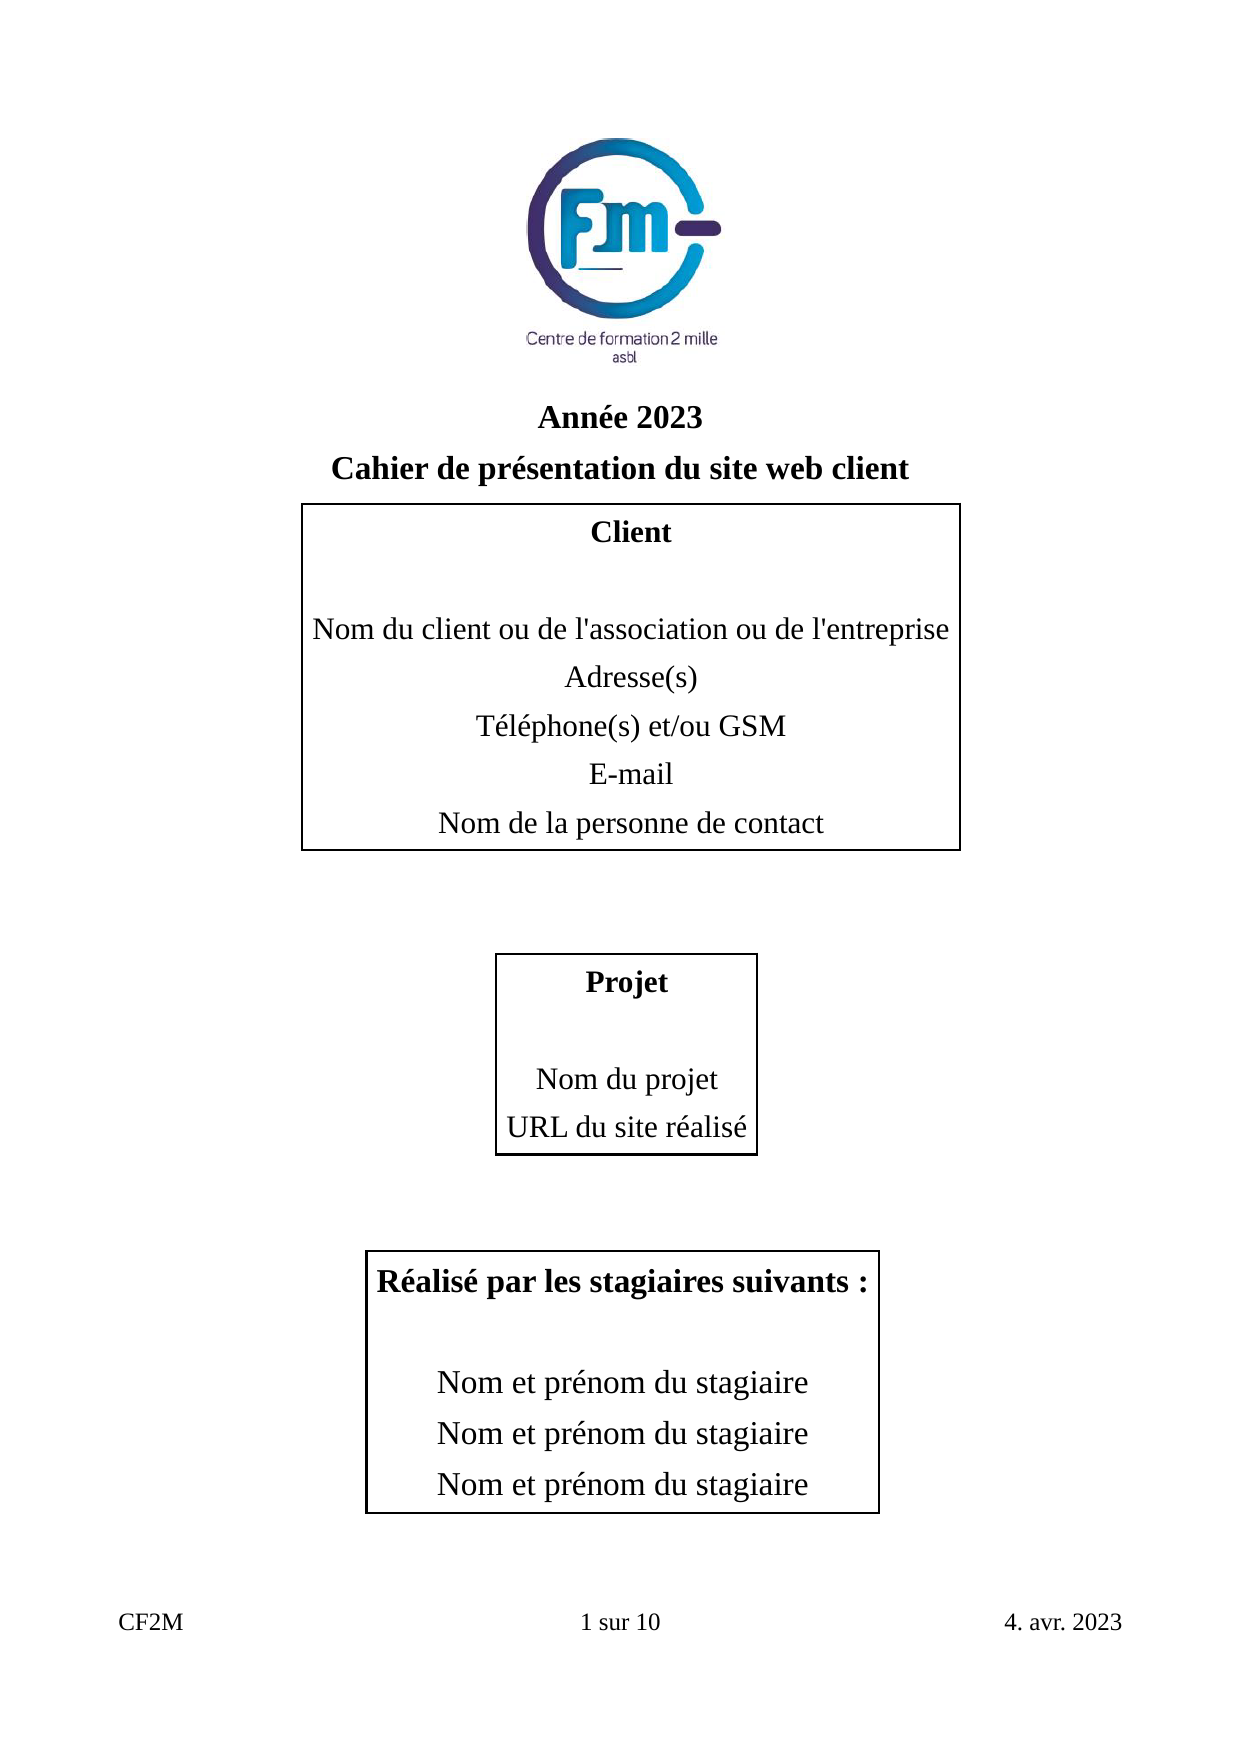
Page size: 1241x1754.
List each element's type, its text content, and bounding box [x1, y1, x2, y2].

text URL du site réalisé [506, 1109, 747, 1145]
text Année 2023 [118, 397, 1122, 436]
text Nom et prénom du stagiaire [376, 1414, 869, 1452]
text Nom et prénom du stagiaire [376, 1363, 869, 1401]
text Client [312, 513, 950, 549]
picture [495, 118, 746, 369]
text Nom de la personne de contact [312, 804, 950, 840]
text Projet [506, 963, 747, 999]
text Réalisé par les stagiaires suivants : [376, 1261, 869, 1299]
text Cahier de présentation du site web client [118, 448, 1122, 486]
text Nom du projet [506, 1060, 747, 1096]
text Nom et prénom du stagiaire [376, 1464, 869, 1503]
text E-mail [312, 756, 950, 792]
text Nom du client ou de l'association ou de l'entreprise [312, 610, 950, 646]
text Téléphone(s) et/ou GSM [312, 707, 950, 743]
text Adresse(s) [312, 659, 950, 695]
